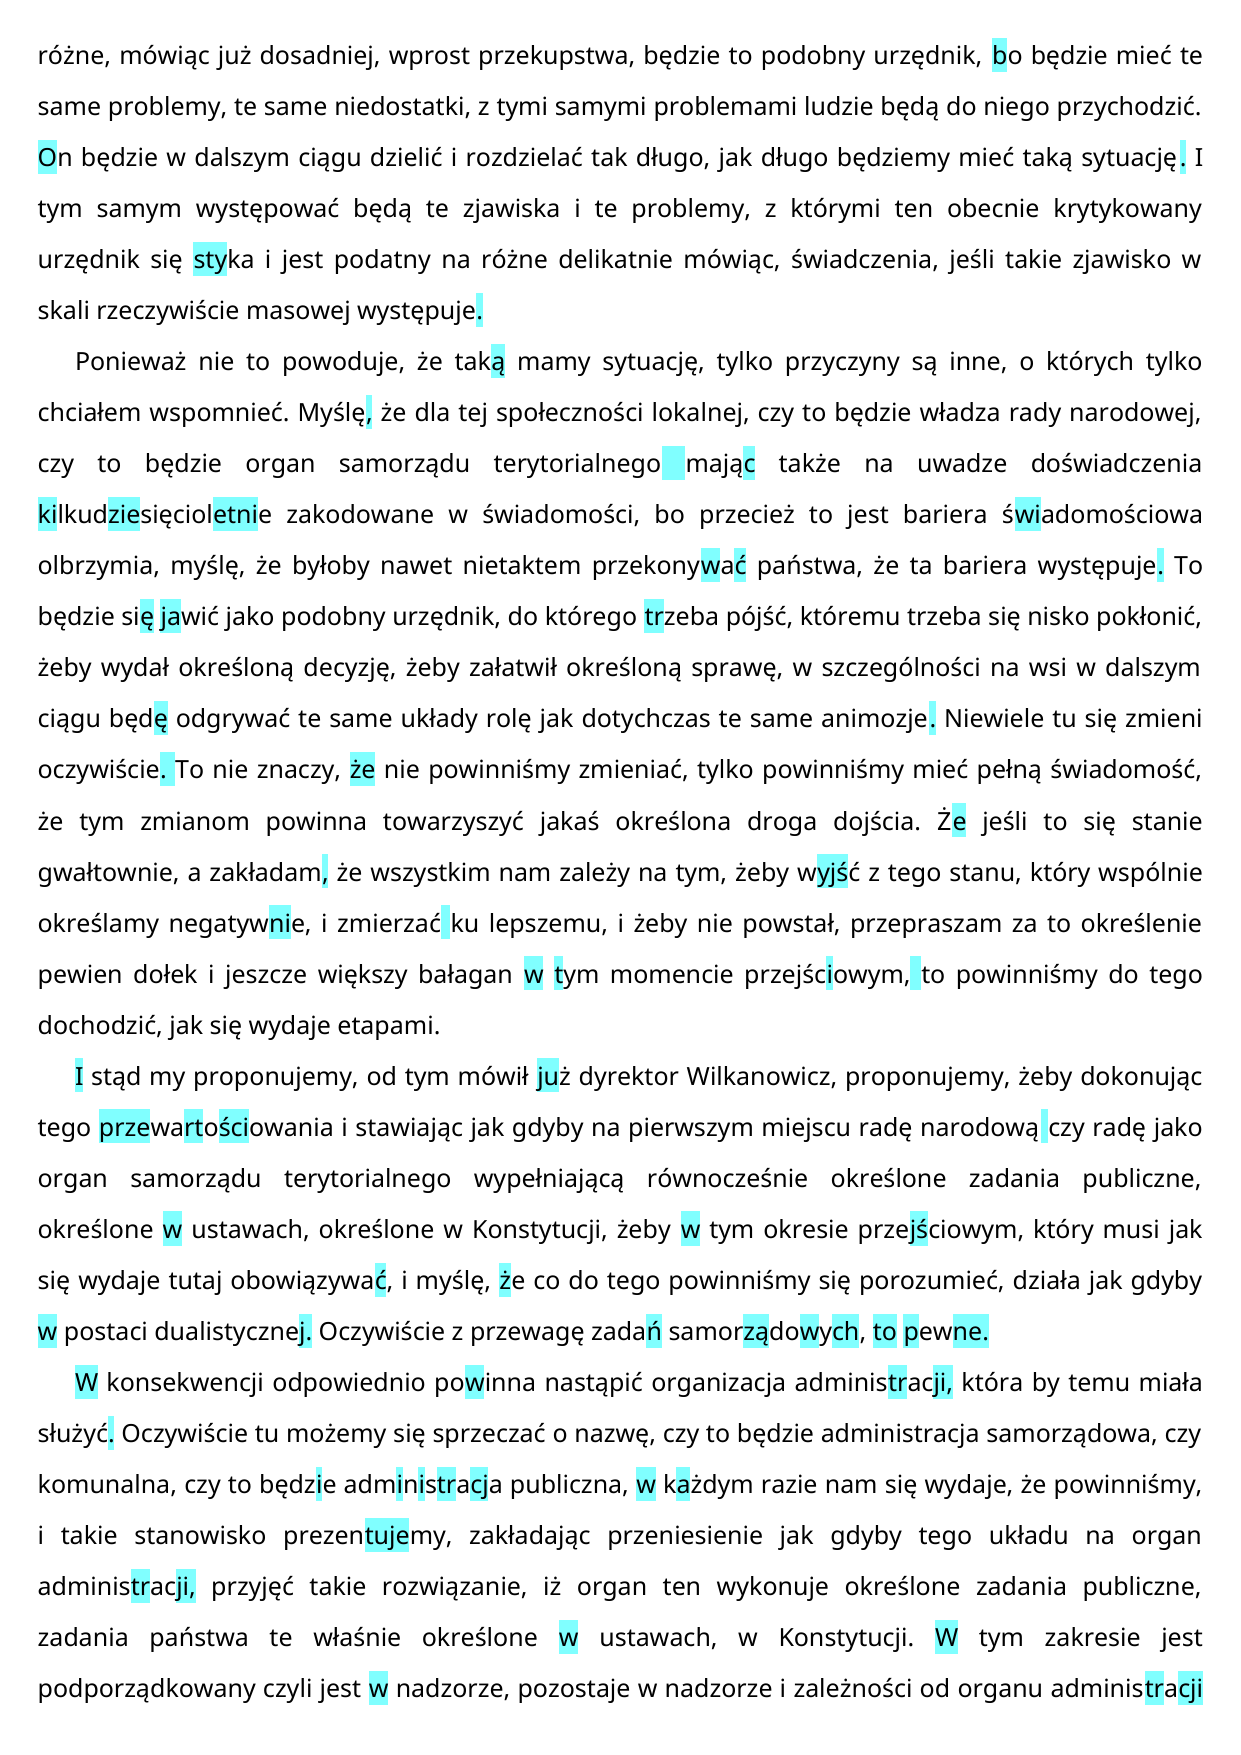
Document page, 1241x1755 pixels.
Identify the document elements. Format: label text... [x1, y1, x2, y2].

text Ponieważ nie to powoduje, że taką mamy sytuację, tylko przyczyny są inne, o których tylko chciałem wspomnieć. Myślę, że dla tej społeczności lokalnej, czy to będzie władza rady narodowej, czy to będzie organ samorządu terytorialnego mając także na uwadze doświadczenia kilkudziesięcioletnie zakodowane w świadomości, bo przecież to jest bariera świadomościowa olbrzymia, myślę, że byłoby nawet nietaktem przekonywać państwa, że ta bariera występuje. To będzie się jawić jako podobny urzędnik, do którego trzeba pójść, któremu trzeba się nisko pokłonić, żeby wydał określoną decyzję, żeby załatwił określoną sprawę, w szczególności na wsi w dalszym ciągu będę odgrywać te same układy rolę jak dotychczas te same animozje. Niewiele tu się zmieni oczywiście. To nie znaczy, że nie powinniśmy zmieniać, tylko powinniśmy mieć pełną świadomość, że tym zmianom powinna towarzyszyć jakaś określona droga dojścia. Że jeśli to się stanie gwałtownie, a zakładam, że wszystkim nam zależy na tym, żeby wyjść z tego stanu, który wspólnie określamy negatywnie, i zmierzać ku lepszemu, i żeby nie powstał, przepraszam za to określenie pewien dołek i jeszcze większy bałagan w tym momencie przejściowym, to powinniśmy do tego dochodzić, jak się wydaje etapami. [37, 344, 1203, 1041]
text różne, mówiąc już dosadniej, wprost przekupstwa, będzie to podobny urzędnik, bo będzie mieć te same problemy, te same niedostatki, z tymi samymi problemami ludzie będą do niego przychodzić. On będzie w dalszym ciągu dzielić i rozdzielać tak długo, jak długo będziemy mieć taką sytuację. I tym samym występować będą te zjawiska i te problemy, z którymi ten obecnie krytykowany urzędnik się styka i jest podatny na różne delikatnie mówiąc, świadczenia, jeśli takie zjawisko w skali rzeczywiście masowej występuje. [37, 37, 1203, 327]
text W konsekwencji odpowiednio powinna nastąpić organizacja administracji, która by temu miała służyć. Oczywiście tu możemy się sprzeczać o nazwę, czy to będzie administracja samorządowa, czy komunalna, czy to będzie administracja publiczna, w każdym razie nam się wydaje, że powinniśmy, i takie stanowisko prezentujemy, zakładając przeniesienie jak gdyby tego układu na organ administracji, przyjęć takie rozwiązanie, iż organ ten wykonuje określone zadania publiczne, zadania państwa te właśnie określone w ustawach, w Konstytucji. W tym zakresie jest podporządkowany czyli jest w nadzorze, pozostaje w nadzorze i zależności od organu administracji [37, 1364, 1203, 1705]
text I stąd my proponujemy, od tym mówił już dyrektor Wilkanowicz, proponujemy, żeby dokonując tego przewartościowania i stawiając jak gdyby na pierwszym miejscu radę narodową czy radę jako organ samorządu terytorialnego wypełniającą równocześnie określone zadania publiczne, określone w ustawach, określone w Konstytucji, żeby w tym okresie przejściowym, który musi jak się wydaje tutaj obowiązywać, i myślę, że co do tego powinniśmy się porozumieć, działa jak gdyby w postaci dualistycznej. Oczywiście z przewagę zadań samorządowych, to pewne. [37, 1058, 1203, 1348]
